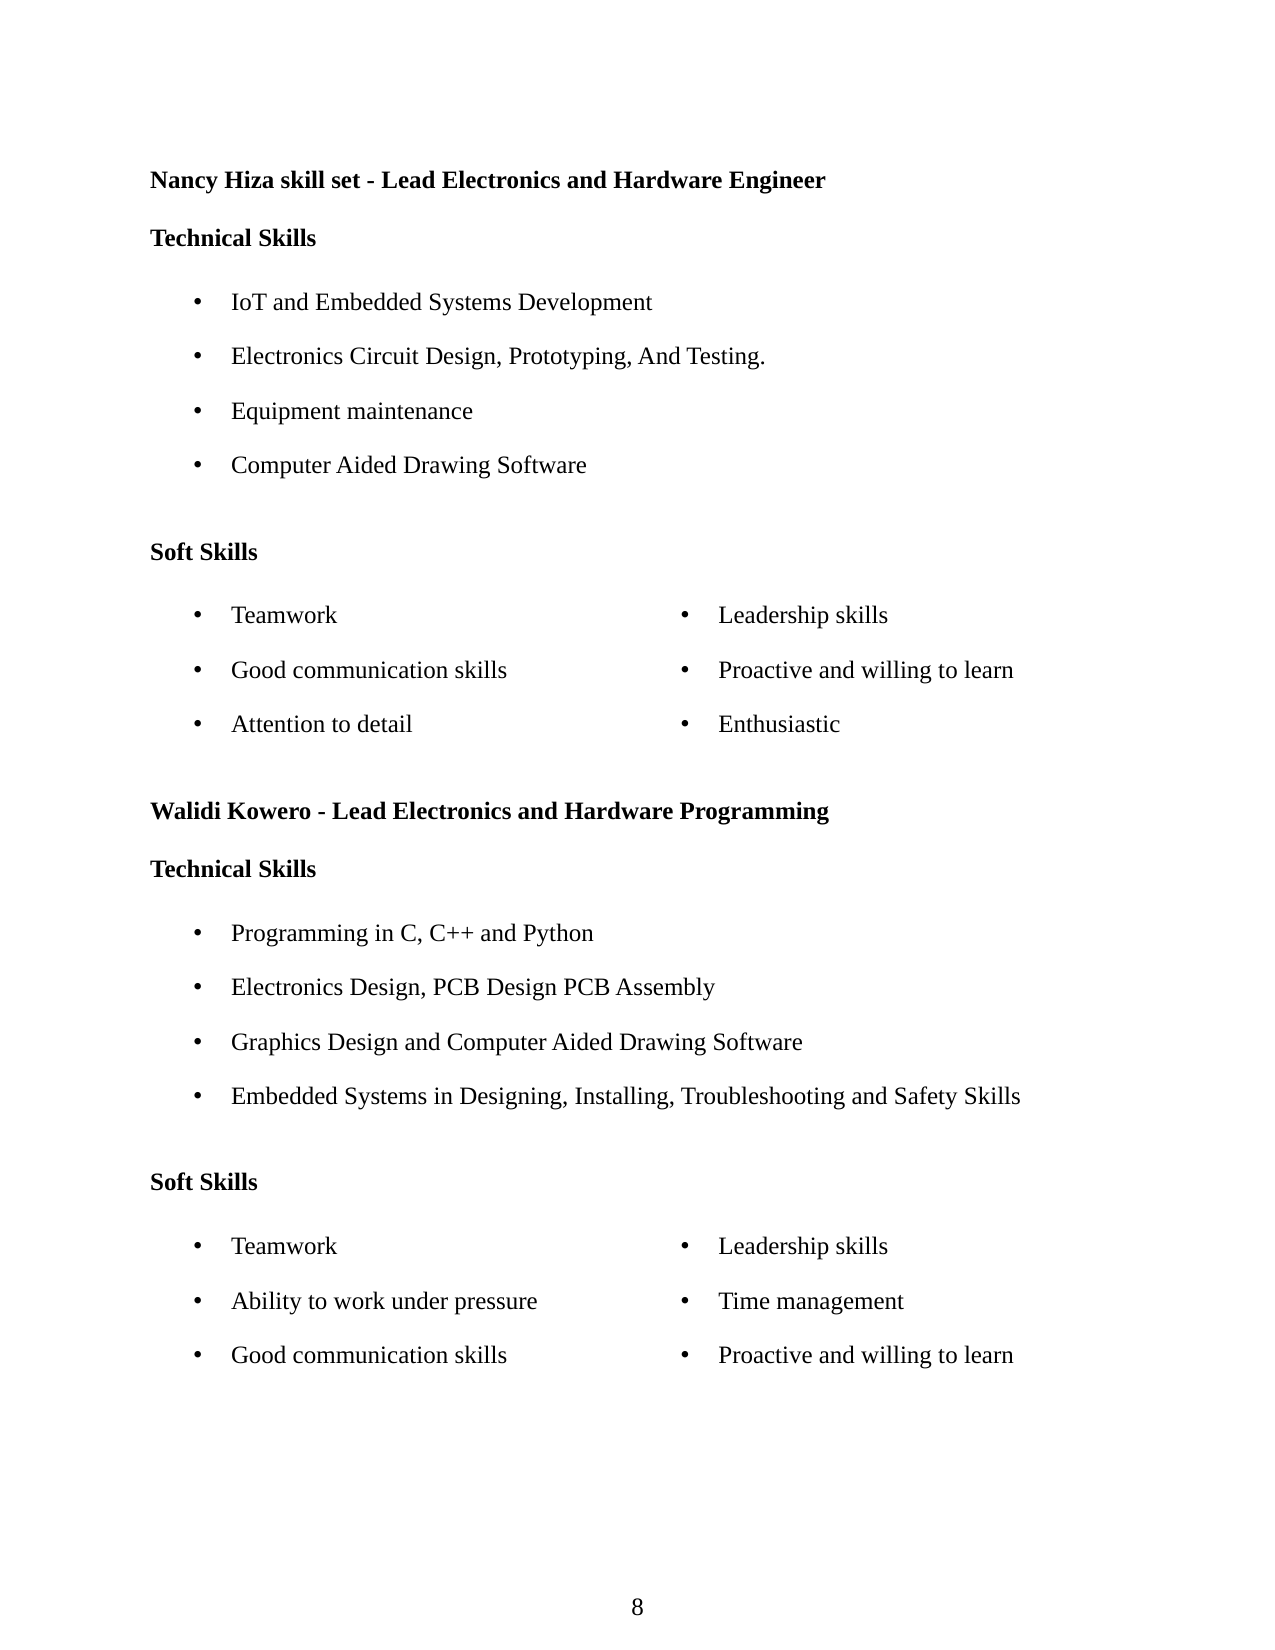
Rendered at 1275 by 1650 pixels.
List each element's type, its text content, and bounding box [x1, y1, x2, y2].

table_cell Equipment maintenance [150, 390, 1125, 445]
table_cell Enthusiastic [638, 704, 1125, 758]
table_cell Attention to detail [150, 704, 637, 758]
text Nancy Hiza skill set - Lead Electronics and Hardware Engineer [150, 165, 1125, 194]
table_cell Time management [638, 1280, 1125, 1334]
table_cell Computer Aided Drawing Software [150, 445, 1125, 499]
text Soft Skills [150, 537, 1125, 565]
table_header Leadership skills [638, 595, 1125, 649]
table_cell Graphics Design and Computer Aided Drawing Software [150, 1021, 1125, 1075]
table_header IoT and Embedded Systems Development [150, 281, 1125, 336]
text Technical Skills [150, 854, 1125, 883]
table_cell Proactive and willing to learn [638, 1335, 1125, 1389]
table_header Leadership skills [638, 1226, 1125, 1280]
table_header Teamwork [150, 595, 637, 649]
table_cell Good communication skills [150, 1335, 637, 1389]
text Soft Skills [150, 1167, 1125, 1196]
table_cell Proactive and willing to learn [638, 649, 1125, 704]
table_cell Electronics Design, PCB Design PCB Assembly [150, 966, 1125, 1021]
table_cell Embedded Systems in Designing, Installing, Troubleshooting and Safety Skills [150, 1075, 1125, 1130]
table_cell Good communication skills [150, 649, 637, 704]
table_cell Electronics Circuit Design, Prototyping, And Testing. [150, 336, 1125, 390]
table_header Teamwork [150, 1226, 637, 1280]
table_header Programming in C, C++ and Python [150, 912, 1125, 966]
table_cell Ability to work under pressure [150, 1280, 637, 1334]
text Walidi Kowero - Lead Electronics and Hardware Programming [150, 796, 1125, 824]
text Technical Skills [150, 223, 1125, 252]
